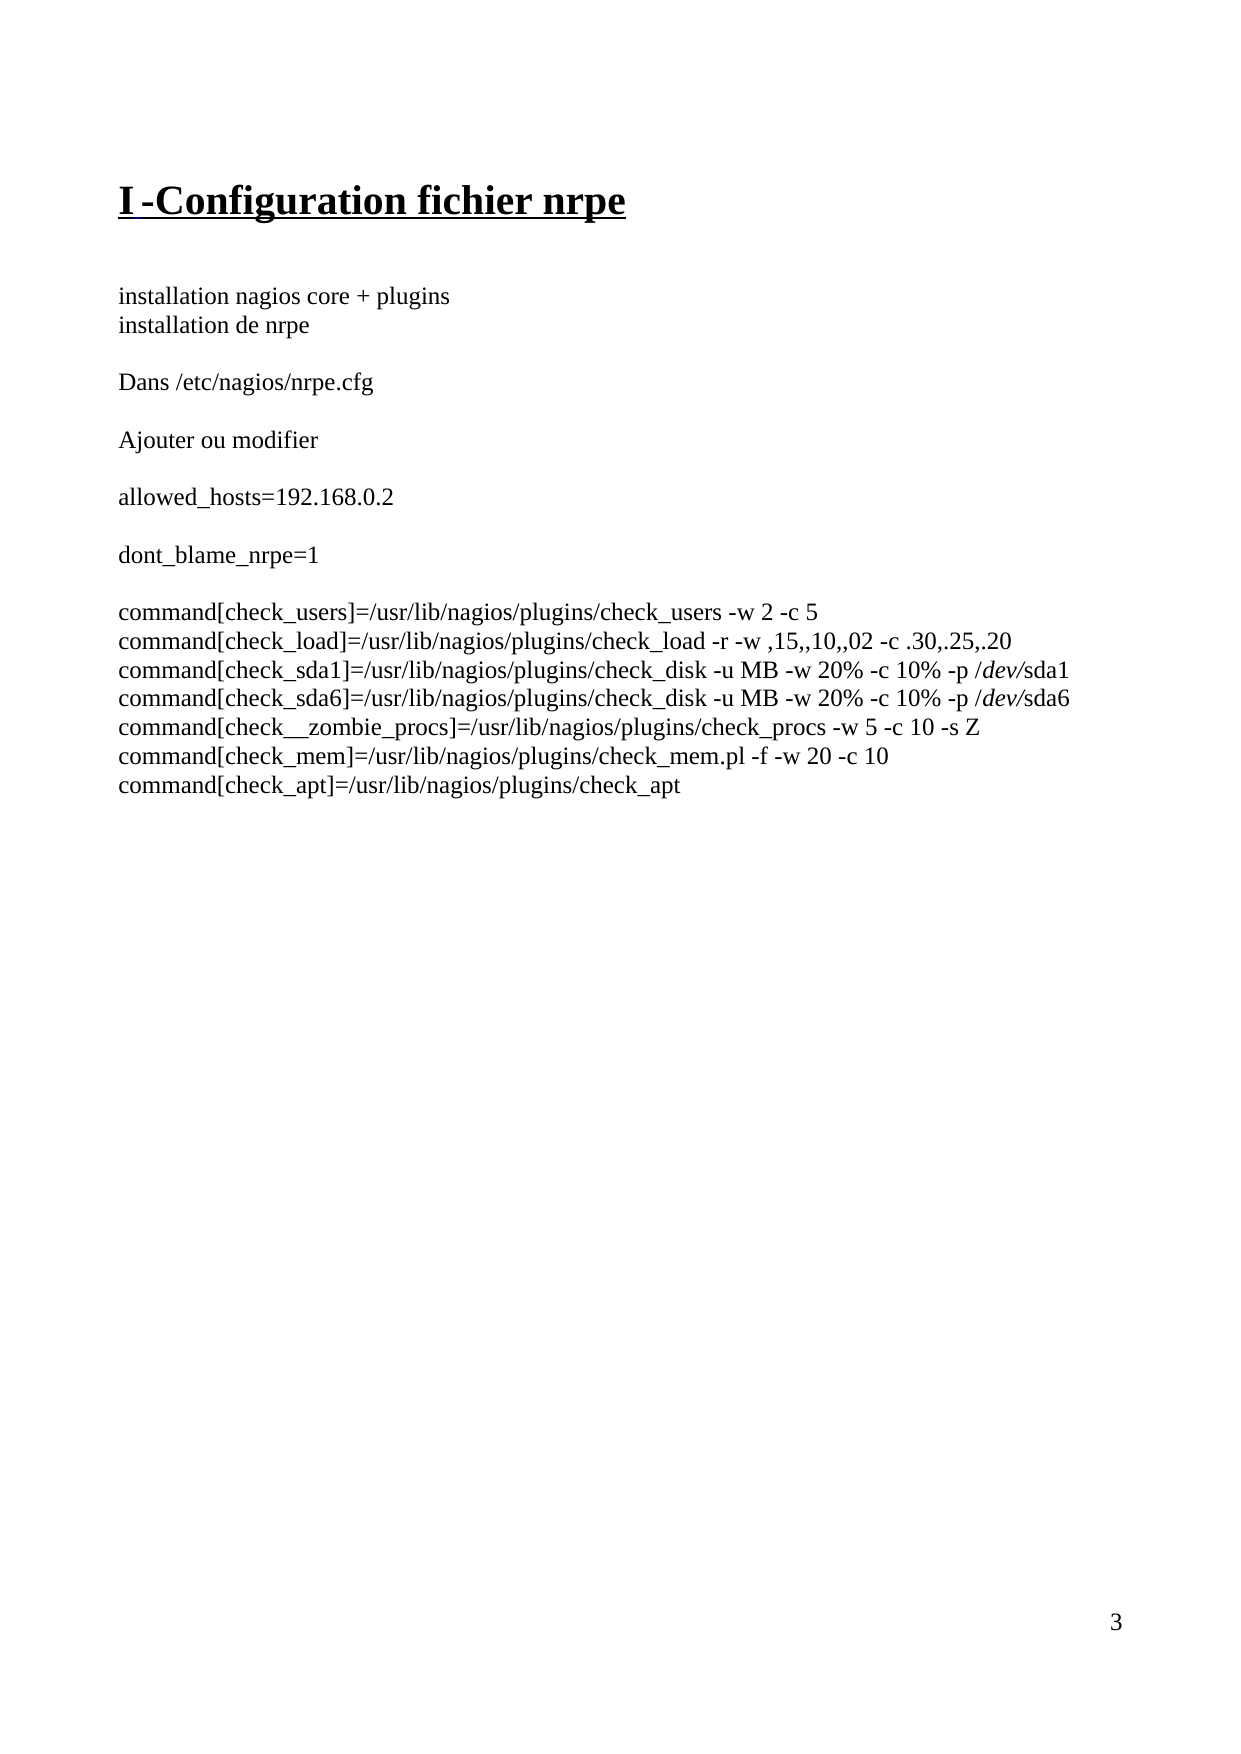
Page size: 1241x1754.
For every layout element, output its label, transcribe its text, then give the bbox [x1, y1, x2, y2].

text command[check_load]=/usr/lib/nagios/plugins/check_load -r -w ,15,,10,,02 -c .30,.25,.20 [118, 626, 1122, 655]
text command[check_apt]=/usr/lib/nagios/plugins/check_apt [118, 770, 1122, 798]
text dont_blame_nrpe=1 [118, 540, 1122, 568]
text command[check_users]=/usr/lib/nagios/plugins/check_users -w 2 -c 5 [118, 597, 1122, 626]
text installation nagios core + plugins [118, 281, 1122, 310]
text command[check_mem]=/usr/lib/nagios/plugins/check_mem.pl -f -w 20 -c 10 [118, 741, 1122, 770]
text command[check_sda1]=/usr/lib/nagios/plugins/check_disk -u MB -w 20% -c 10% -p /dev/sda1 [118, 655, 1122, 683]
text command[check__zombie_procs]=/usr/lib/nagios/plugins/check_procs -w 5 -c 10 -s Z [118, 712, 1122, 741]
text I -Configuration fichier nrpe [118, 176, 1122, 223]
text Dans /etc/nagios/nrpe.cfg [118, 367, 1122, 396]
text Ajouter ou modifier [118, 425, 1122, 453]
text installation de nrpe [118, 310, 1122, 338]
text command[check_sda6]=/usr/lib/nagios/plugins/check_disk -u MB -w 20% -c 10% -p /dev/sda6 [118, 683, 1122, 712]
text allowed_hosts=192.168.0.2 [118, 482, 1122, 511]
